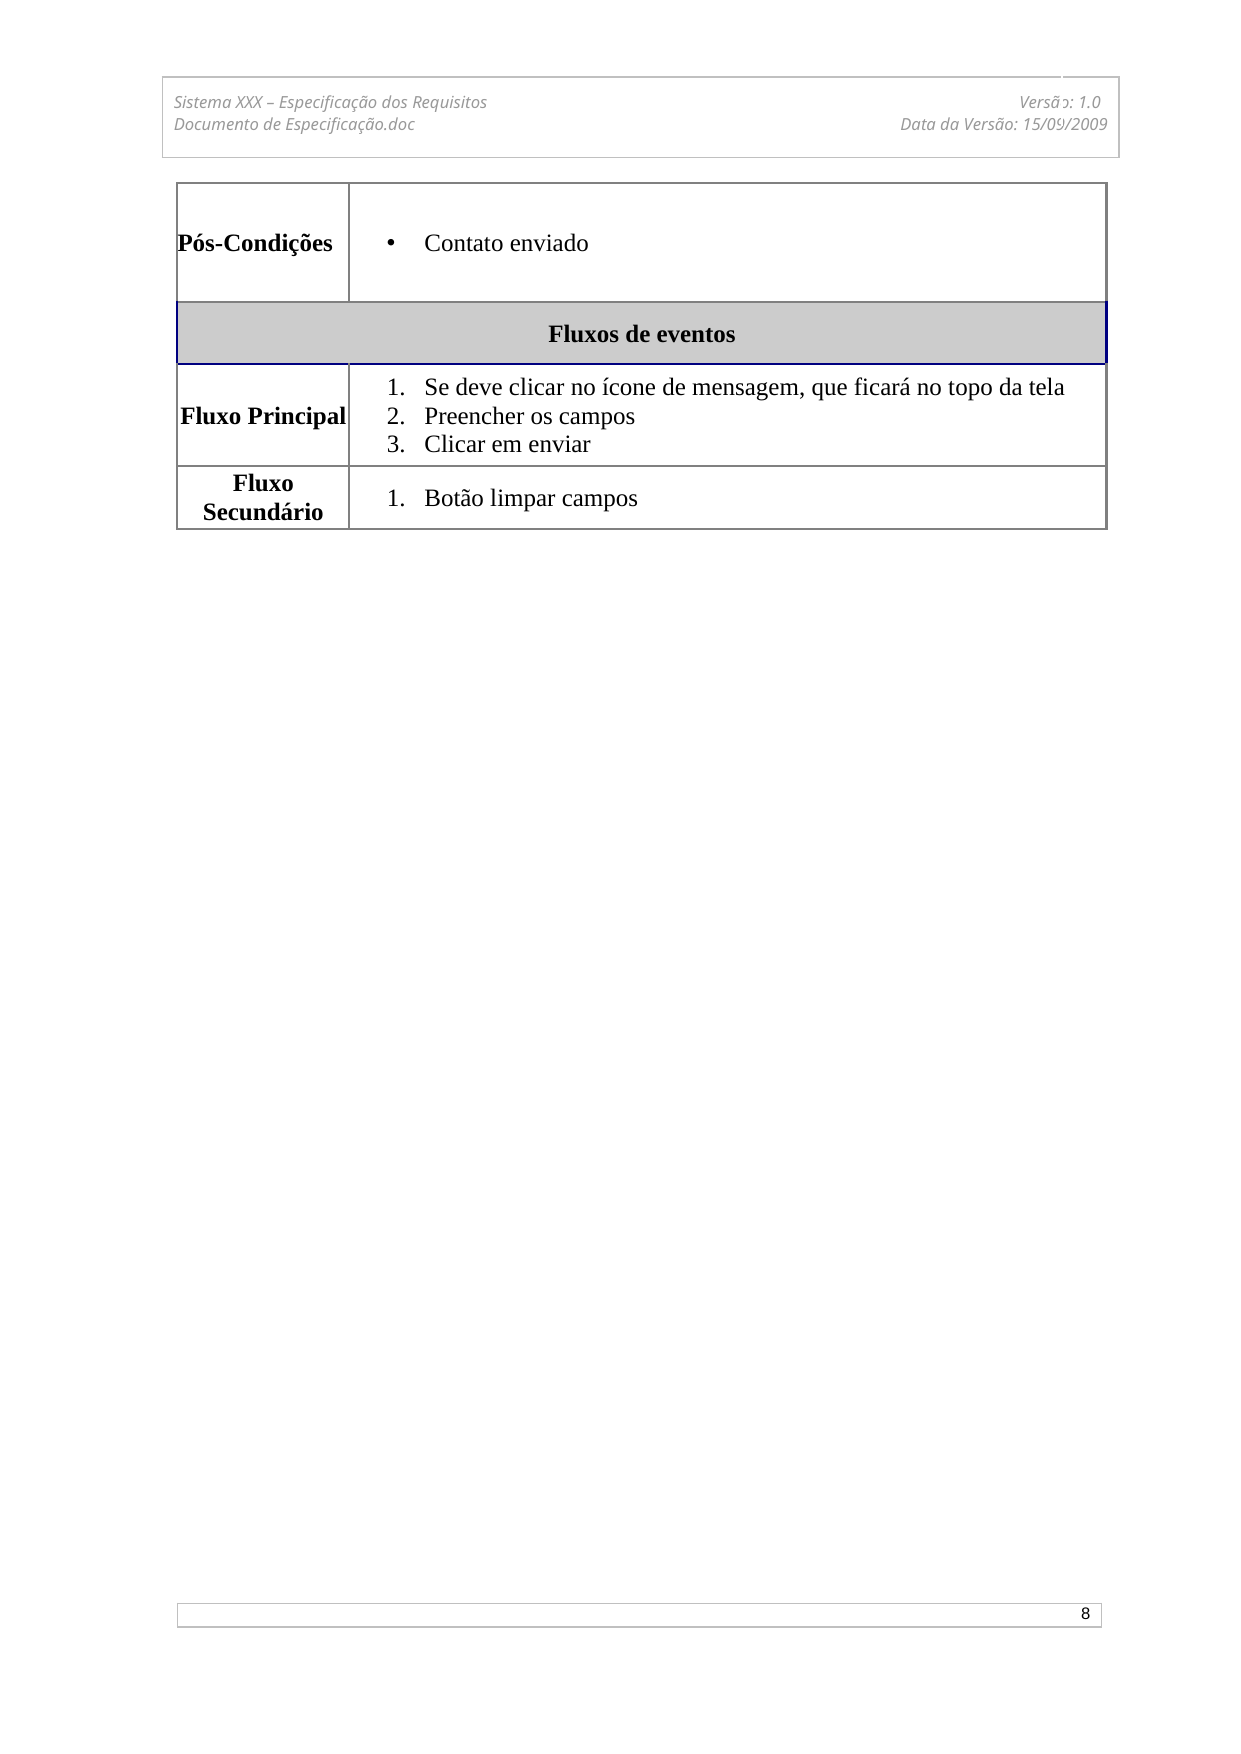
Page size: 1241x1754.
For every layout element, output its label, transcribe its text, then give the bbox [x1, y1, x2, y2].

table_cell Contato enviado [350, 184, 1105, 301]
table_cell Botão limpar campos [350, 467, 1105, 527]
table_cell Pós-Condições [178, 184, 348, 301]
table_cell Fluxos de eventos [178, 303, 1105, 319]
table_cell Fluxo Secundário [178, 467, 348, 527]
table_cell Se deve clicar no ícone de mensagem, que ficará no topo da tela Preencher os campos Clicar em enviar [350, 365, 1105, 465]
table_cell Fluxo Principal [178, 365, 348, 465]
table_cell Fluxos de eventos [178, 347, 1105, 363]
